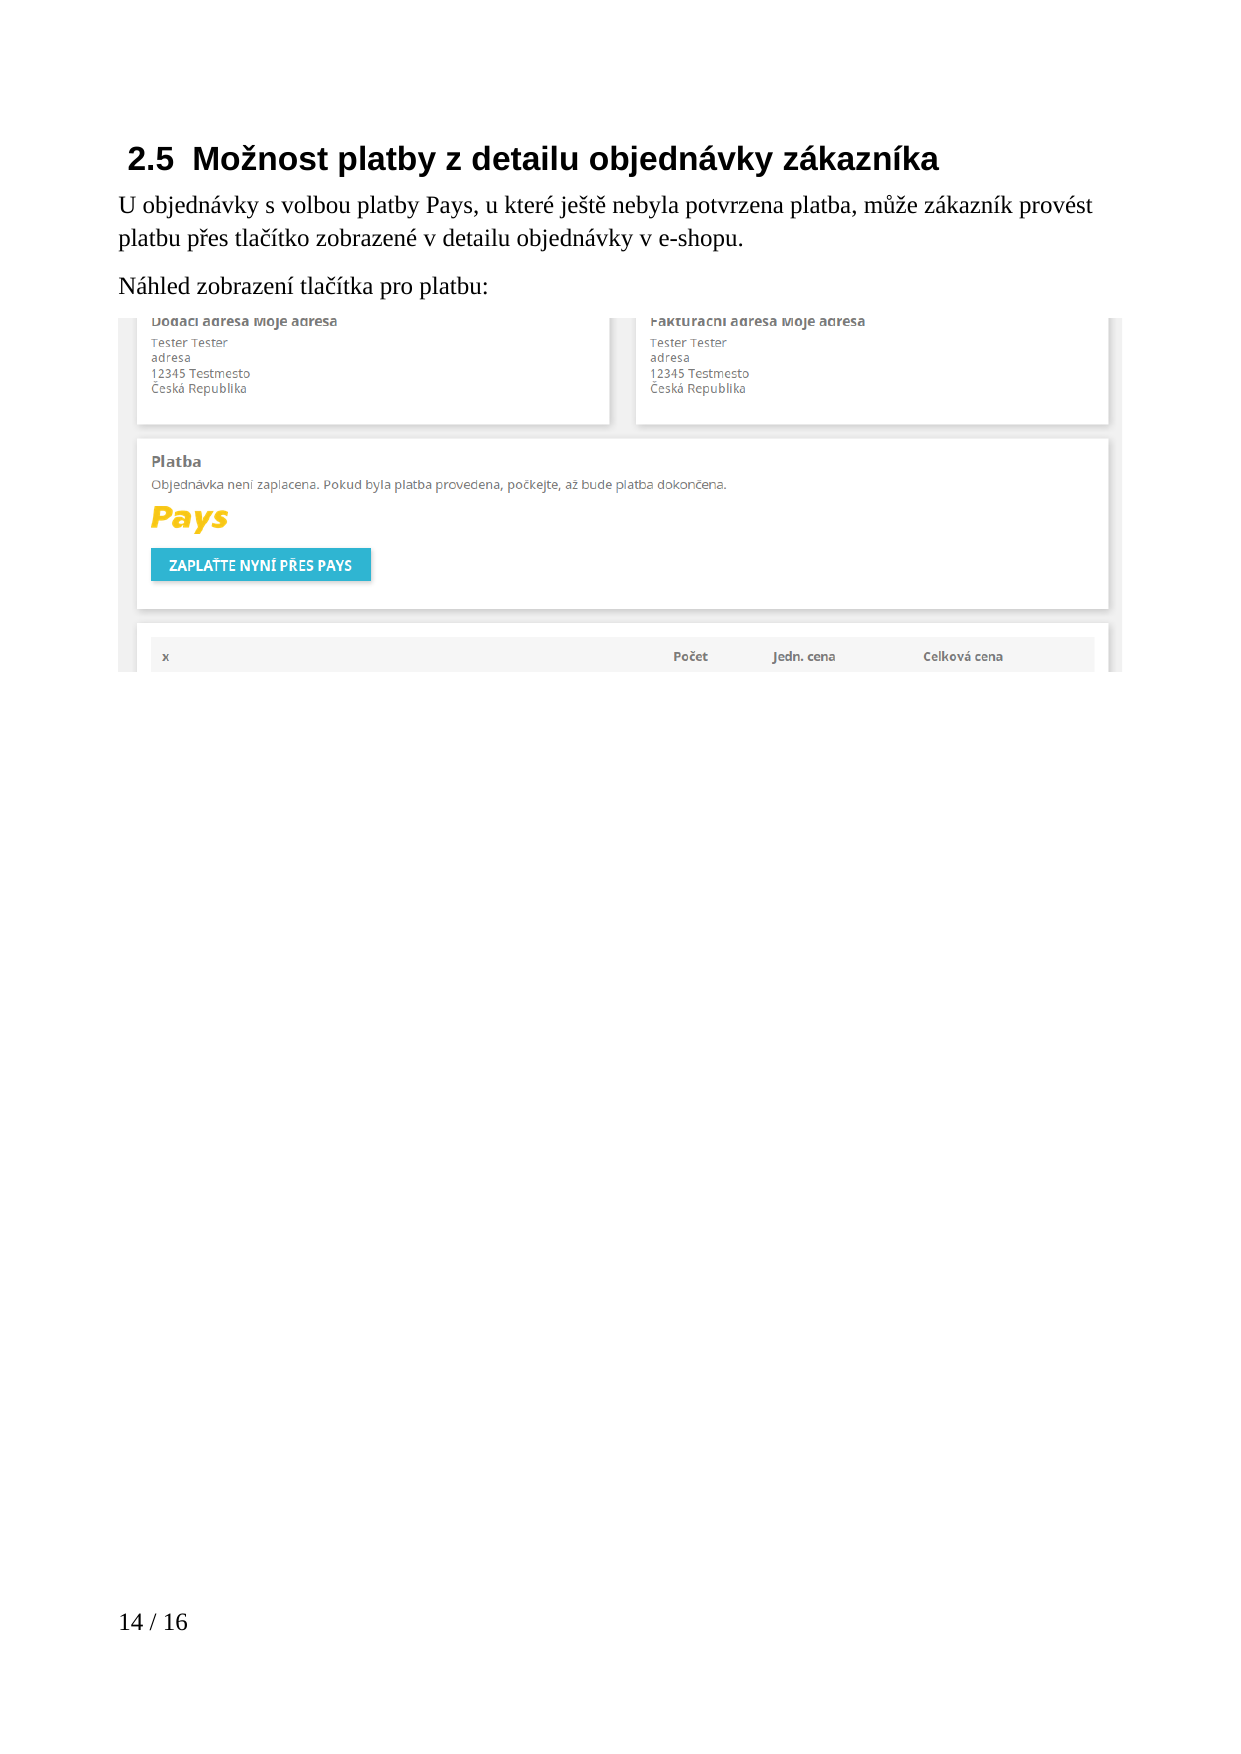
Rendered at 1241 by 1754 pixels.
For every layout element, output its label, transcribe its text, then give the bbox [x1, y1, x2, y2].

text U objednávky s volbou platby Pays, u které ještě nebyla potvrzena platba, může zákazník provést platbu přes tlačítko zobrazené v detailu objednávky v e-shopu. [118, 190, 1122, 252]
picture [118, 318, 1123, 672]
subtitle Možnost platby z detailu objednávky zákazníka [118, 139, 1122, 178]
text Náhled zobrazení tlačítka pro platbu: [118, 271, 1122, 299]
